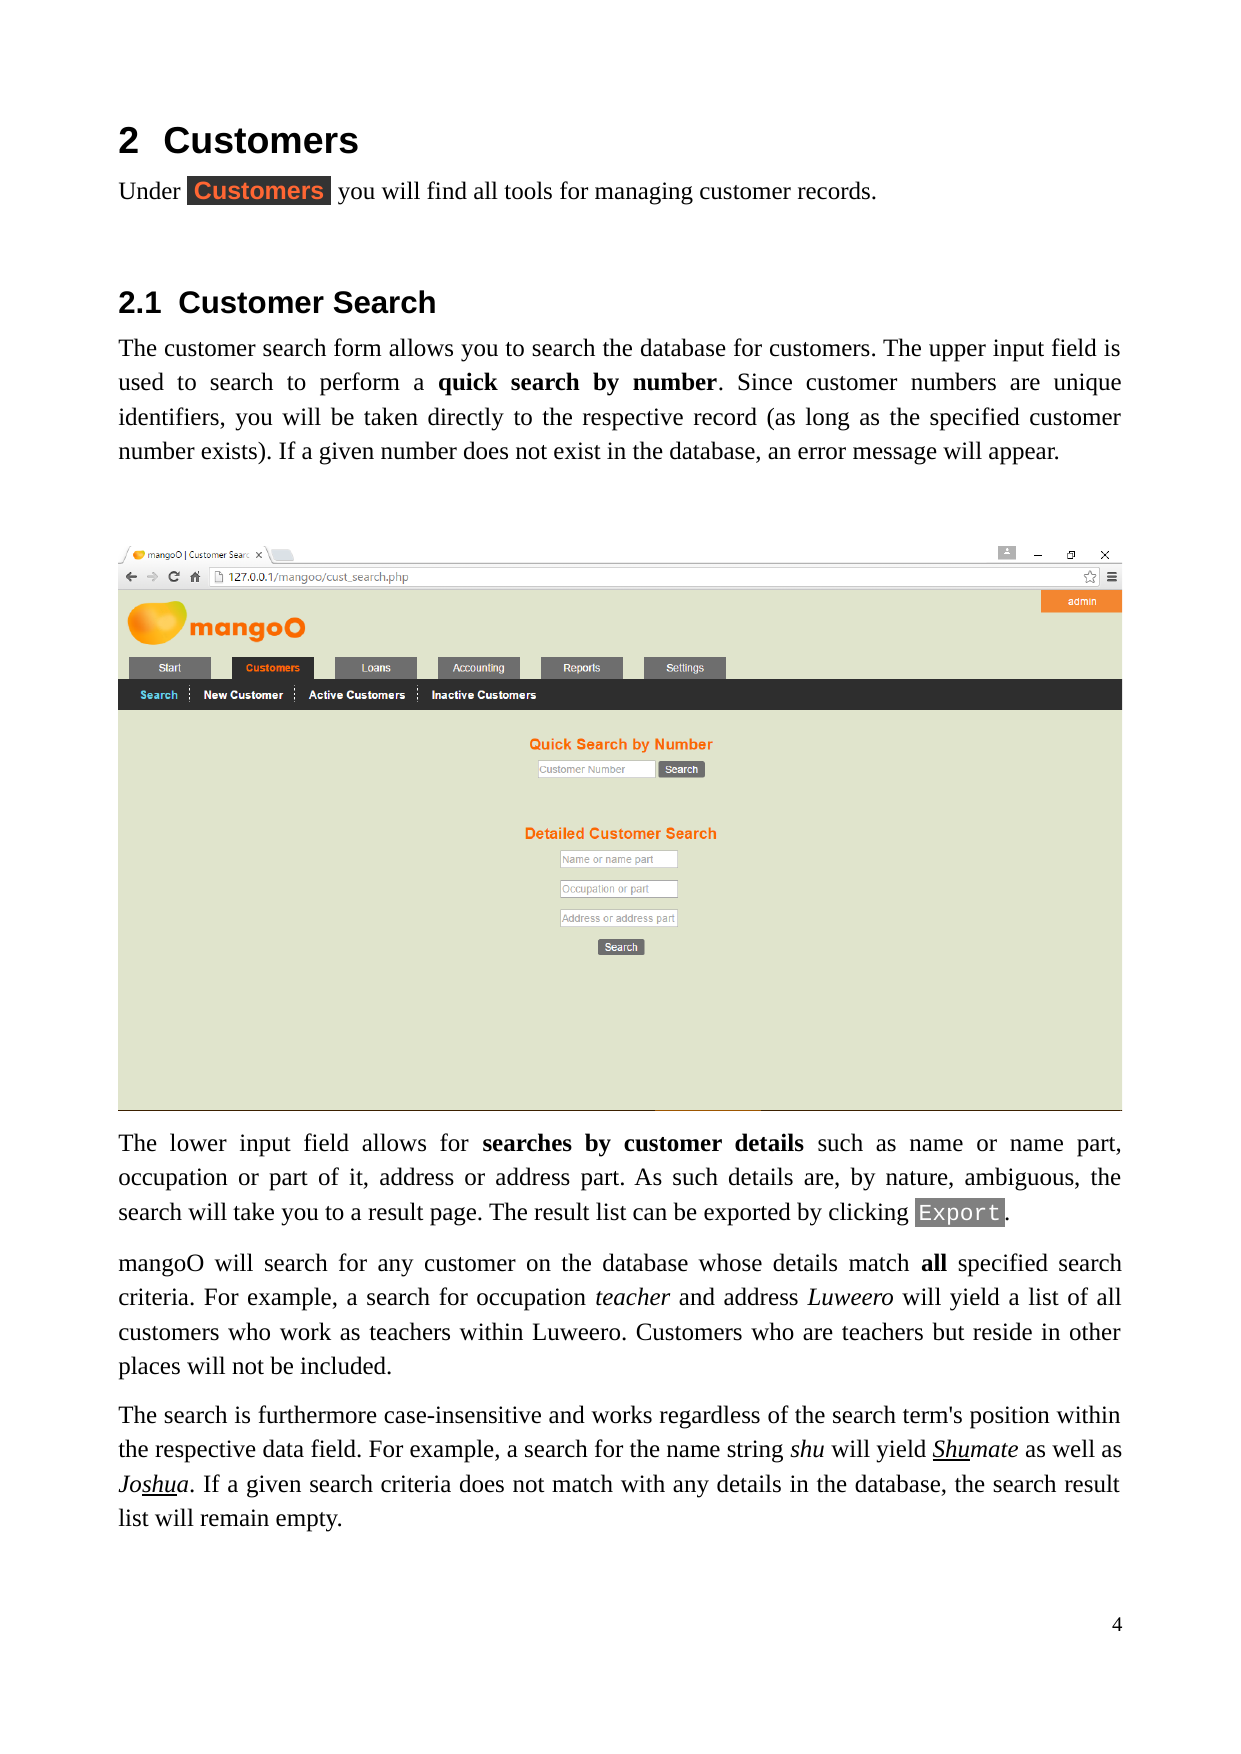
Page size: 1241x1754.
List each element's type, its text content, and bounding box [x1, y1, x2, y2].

text mangoO will search for any customer on the database whose details match all specified search criteria. For example, a search for occupation teacher and address Luweero will yield a list of all customers who work as teachers within Luweero. Customers who are teachers but reside in other places will not be included. [118, 1248, 1122, 1380]
text The customer search form allows you to search the database for customers. The upper input field is used to search to perform a quick search by number. Since customer numbers are unique identifiers, you will be taken directly to the respective record (as long as the specified customer number exists). If a given number does not exist in the database, an error message will appear. [118, 333, 1122, 465]
text Under Customers you will find all tools for managing customer records. [331, 176, 1122, 205]
picture [118, 546, 1123, 1111]
text Under Customers you will find all tools for managing customer records. [118, 176, 187, 205]
subtitle Customers [118, 118, 1122, 161]
text The search is furthermore case-insensitive and works regardless of the search term's position within the respective data field. For example, a search for the name string shu will yield Shumate as well as Joshua. If a given search criteria does not match with any details in the database, the search result list will remain empty. [118, 1400, 1122, 1532]
subtitle Customer Search [118, 284, 1122, 320]
text [118, 534, 1122, 546]
text The lower input field allows for searches by customer details such as name or name part, occupation or part of it, address or address part. As such details are, by nature, ambiguous, the search will take you to a result page. The result list can be exported by clicking Export. [118, 1111, 1122, 1227]
